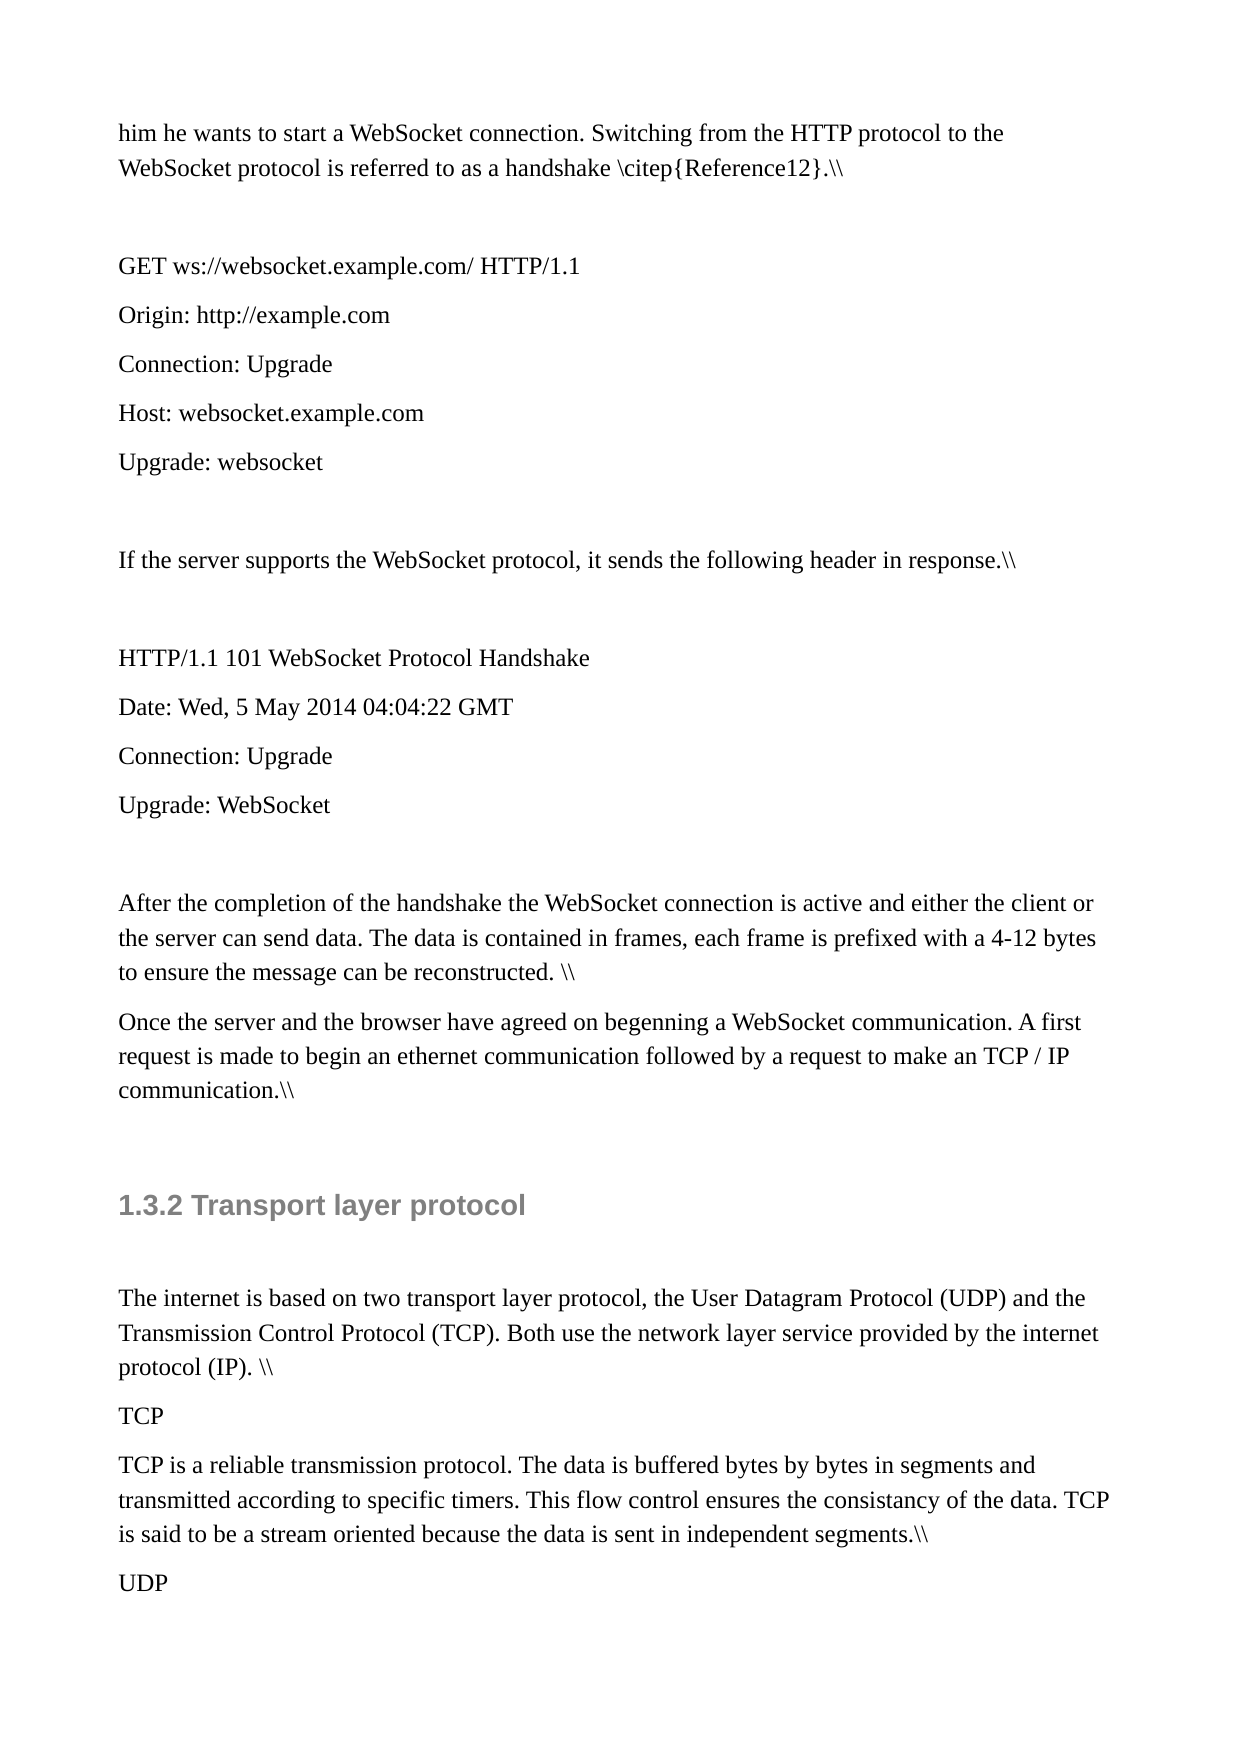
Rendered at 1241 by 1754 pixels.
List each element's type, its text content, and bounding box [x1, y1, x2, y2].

text TCP [118, 1401, 1122, 1430]
text After the completion of the handshake the WebSocket connection is active and either the client or the server can send data. The data is contained in frames, each frame is prefixed with a 4-12 bytes to ensure the message can be reconstructed. \\ [118, 888, 1122, 986]
text Connection: Upgrade [118, 741, 1122, 770]
text Upgrade: WebSocket [118, 790, 1122, 819]
text HTTP/1.1 101 WebSocket Protocol Handshake [118, 643, 1122, 672]
text Date: Wed, 5 May 2014 04:04:22 GMT [118, 692, 1122, 721]
subtitle 1.3.2 Transport layer protocol [118, 1188, 1122, 1222]
text Upgrade: websocket [118, 447, 1122, 476]
text GET ws://websocket.example.com/ HTTP/1.1 [118, 251, 1122, 279]
text Origin: http://example.com [118, 300, 1122, 328]
text Connection: Upgrade [118, 349, 1122, 378]
text The internet is based on two transport layer protocol, the User Datagram Protocol (UDP) and the Transmission Control Protocol (TCP). Both use the network layer service provided by the internet protocol (IP). \\ [118, 1283, 1122, 1381]
text TCP is a reliable transmission protocol. The data is buffered bytes by bytes in segments and transmitted according to specific timers. This flow control ensures the consistancy of the data. TCP is said to be a stream oriented because the data is sent in independent segments.\\ [118, 1450, 1122, 1548]
text Once the server and the browser have agreed on begenning a WebSocket communication. A first request is made to begin an ethernet communication followed by a request to make an TCP / IP communication.\\ [118, 1007, 1122, 1104]
text him he wants to start a WebSocket connection. Switching from the HTTP protocol to the WebSocket protocol is referred to as a handshake \citep{Reference12}.\\ [118, 118, 1122, 181]
text Host: websocket.example.com [118, 398, 1122, 427]
text UDP [118, 1568, 1122, 1597]
text If the server supports the WebSocket protocol, it sends the following header in response.\\ [118, 545, 1122, 574]
